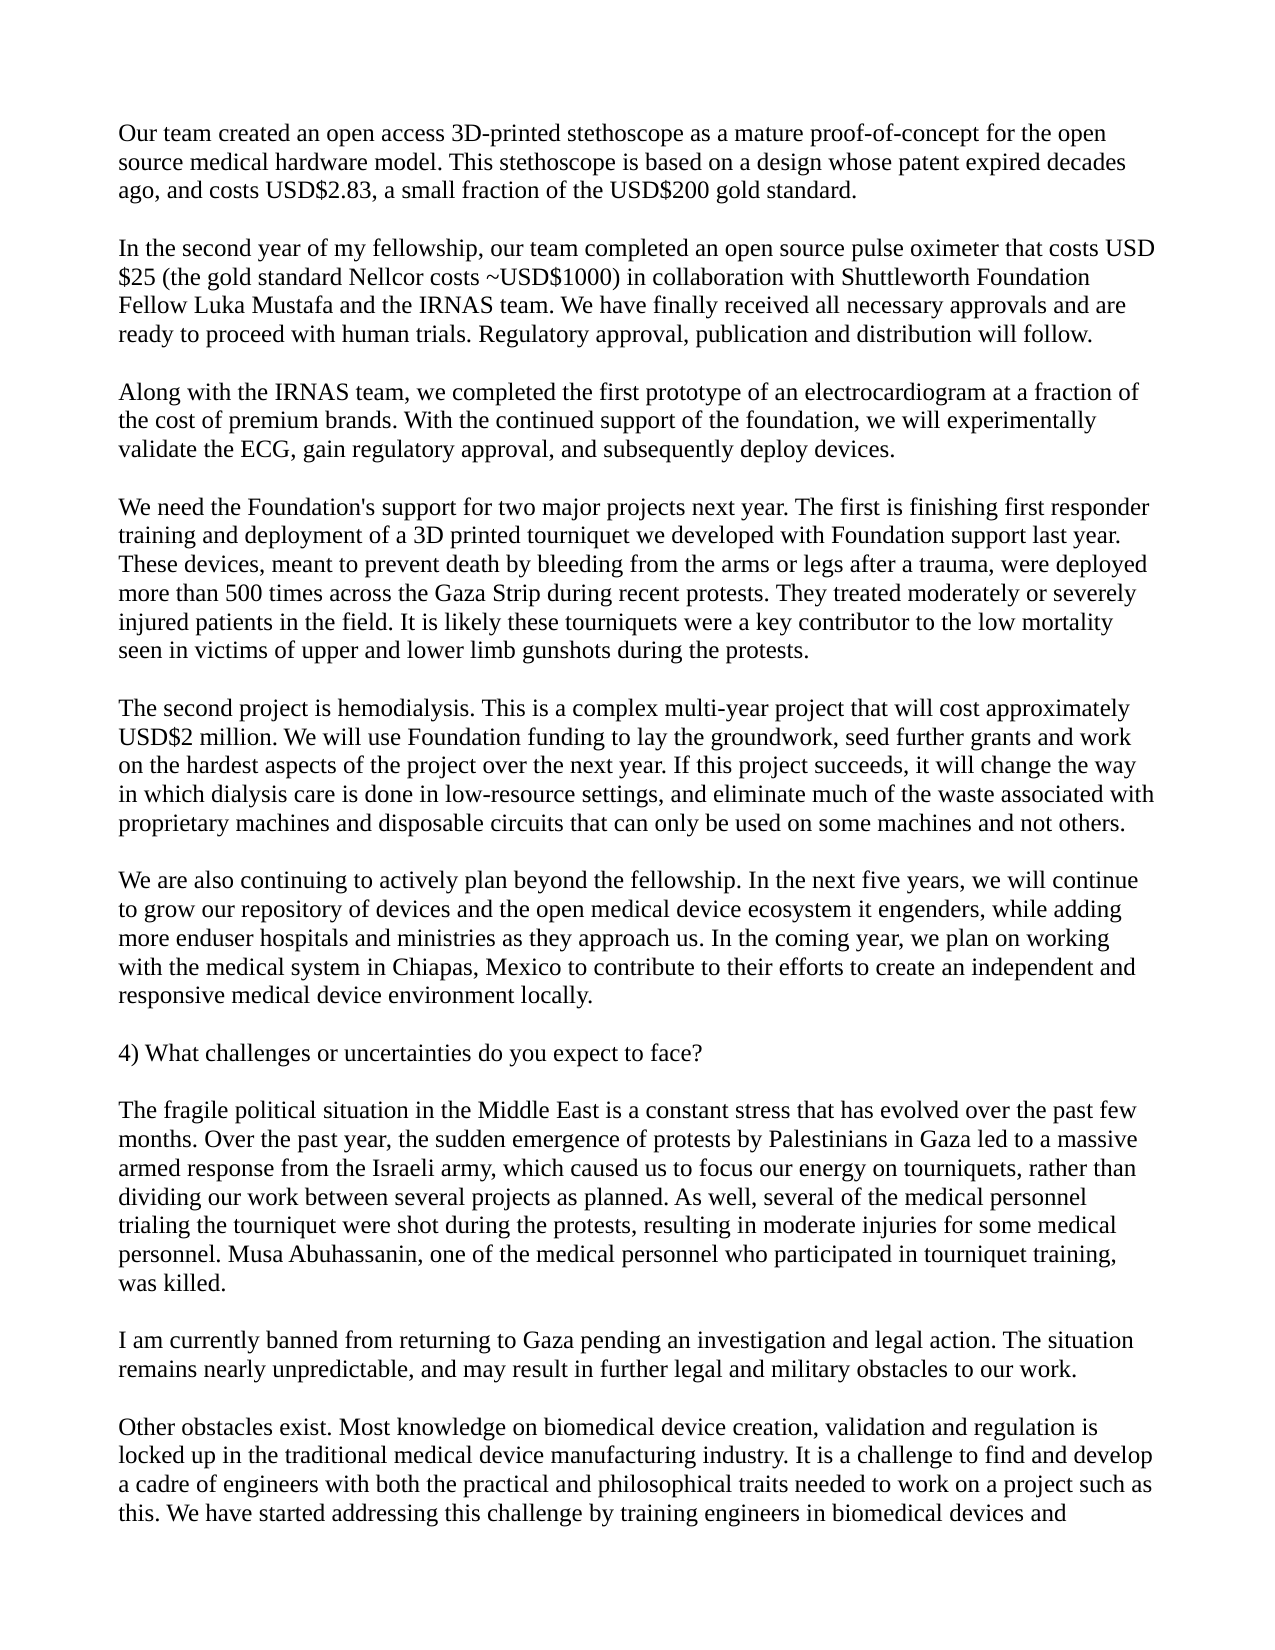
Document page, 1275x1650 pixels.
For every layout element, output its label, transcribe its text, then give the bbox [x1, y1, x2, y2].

text 4) What challenges or uncertainties do you expect to face? [118, 1038, 1157, 1067]
text Along with the IRNAS team, we completed the first prototype of an electrocardiogram at a fraction of the cost of premium brands. With the continued support of the foundation, we will experimentally validate the ECG, gain regulatory approval, and subsequently deploy devices. [118, 377, 1157, 463]
text The second project is hemodialysis. This is a complex multi-year project that will cost approximately USD$2 million. We will use Foundation funding to lay the groundwork, seed further grants and work on the hardest aspects of the project over the next year. If this project succeeds, it will change the way in which dialysis care is done in low-resource settings, and eliminate much of the waste associated with proprietary machines and disposable circuits that can only be used on some machines and not others. [118, 693, 1157, 837]
text In the second year of my fellowship, our team completed an open source pulse oximeter that costs USD $25 (the gold standard Nellcor costs ~USD$1000) in collaboration with Shuttleworth Foundation Fellow Luka Mustafa and the IRNAS team. We have finally received all necessary approvals and are ready to proceed with human trials. Regulatory approval, publication and distribution will follow. [118, 233, 1157, 348]
text We are also continuing to actively plan beyond the fellowship. In the next five years, we will continue to grow our repository of devices and the open medical device ecosystem it engenders, while adding more enduser hospitals and ministries as they approach us. In the coming year, we plan on working with the medical system in Chiapas, Mexico to contribute to their efforts to create an independent and responsive medical device environment locally. [118, 866, 1157, 1009]
text I am currently banned from returning to Gaza pending an investigation and legal action. The situation remains nearly unpredictable, and may result in further legal and military obstacles to our work. [118, 1326, 1157, 1383]
text Our team created an open access 3D-printed stethoscope as a mature proof-of-concept for the open source medical hardware model. This stethoscope is based on a design whose patent expired decades ago, and costs USD$2.83, a small fraction of the USD$200 gold standard. [118, 118, 1157, 204]
text We need the Foundation's support for two major projects next year. The first is finishing first responder training and deployment of a 3D printed tourniquet we developed with Foundation support last year. These devices, meant to prevent death by bleeding from the arms or legs after a trauma, were deployed more than 500 times across the Gaza Strip during recent protests. They treated moderately or severely injured patients in the field. It is likely these tourniquets were a key contributor to the low mortality seen in victims of upper and lower limb gunshots during the protests. [118, 492, 1157, 664]
text Other obstacles exist. Most knowledge on biomedical device creation, validation and regulation is locked up in the traditional medical device manufacturing industry. It is a challenge to find and develop a cadre of engineers with both the practical and philosophical traits needed to work on a project such as this. We have started addressing this challenge by training engineers in biomedical devices and [118, 1412, 1157, 1527]
text The fragile political situation in the Middle East is a constant stress that has evolved over the past few months. Over the past year, the sudden emergence of protests by Palestinians in Gaza led to a massive armed response from the Israeli army, which caused us to focus our energy on tourniquets, rather than dividing our work between several projects as planned. As well, several of the medical personnel trialing the tourniquet were shot during the protests, resulting in moderate injuries for some medical personnel. Musa Abuhassanin, one of the medical personnel who participated in tourniquet training, was killed. [118, 1096, 1157, 1297]
